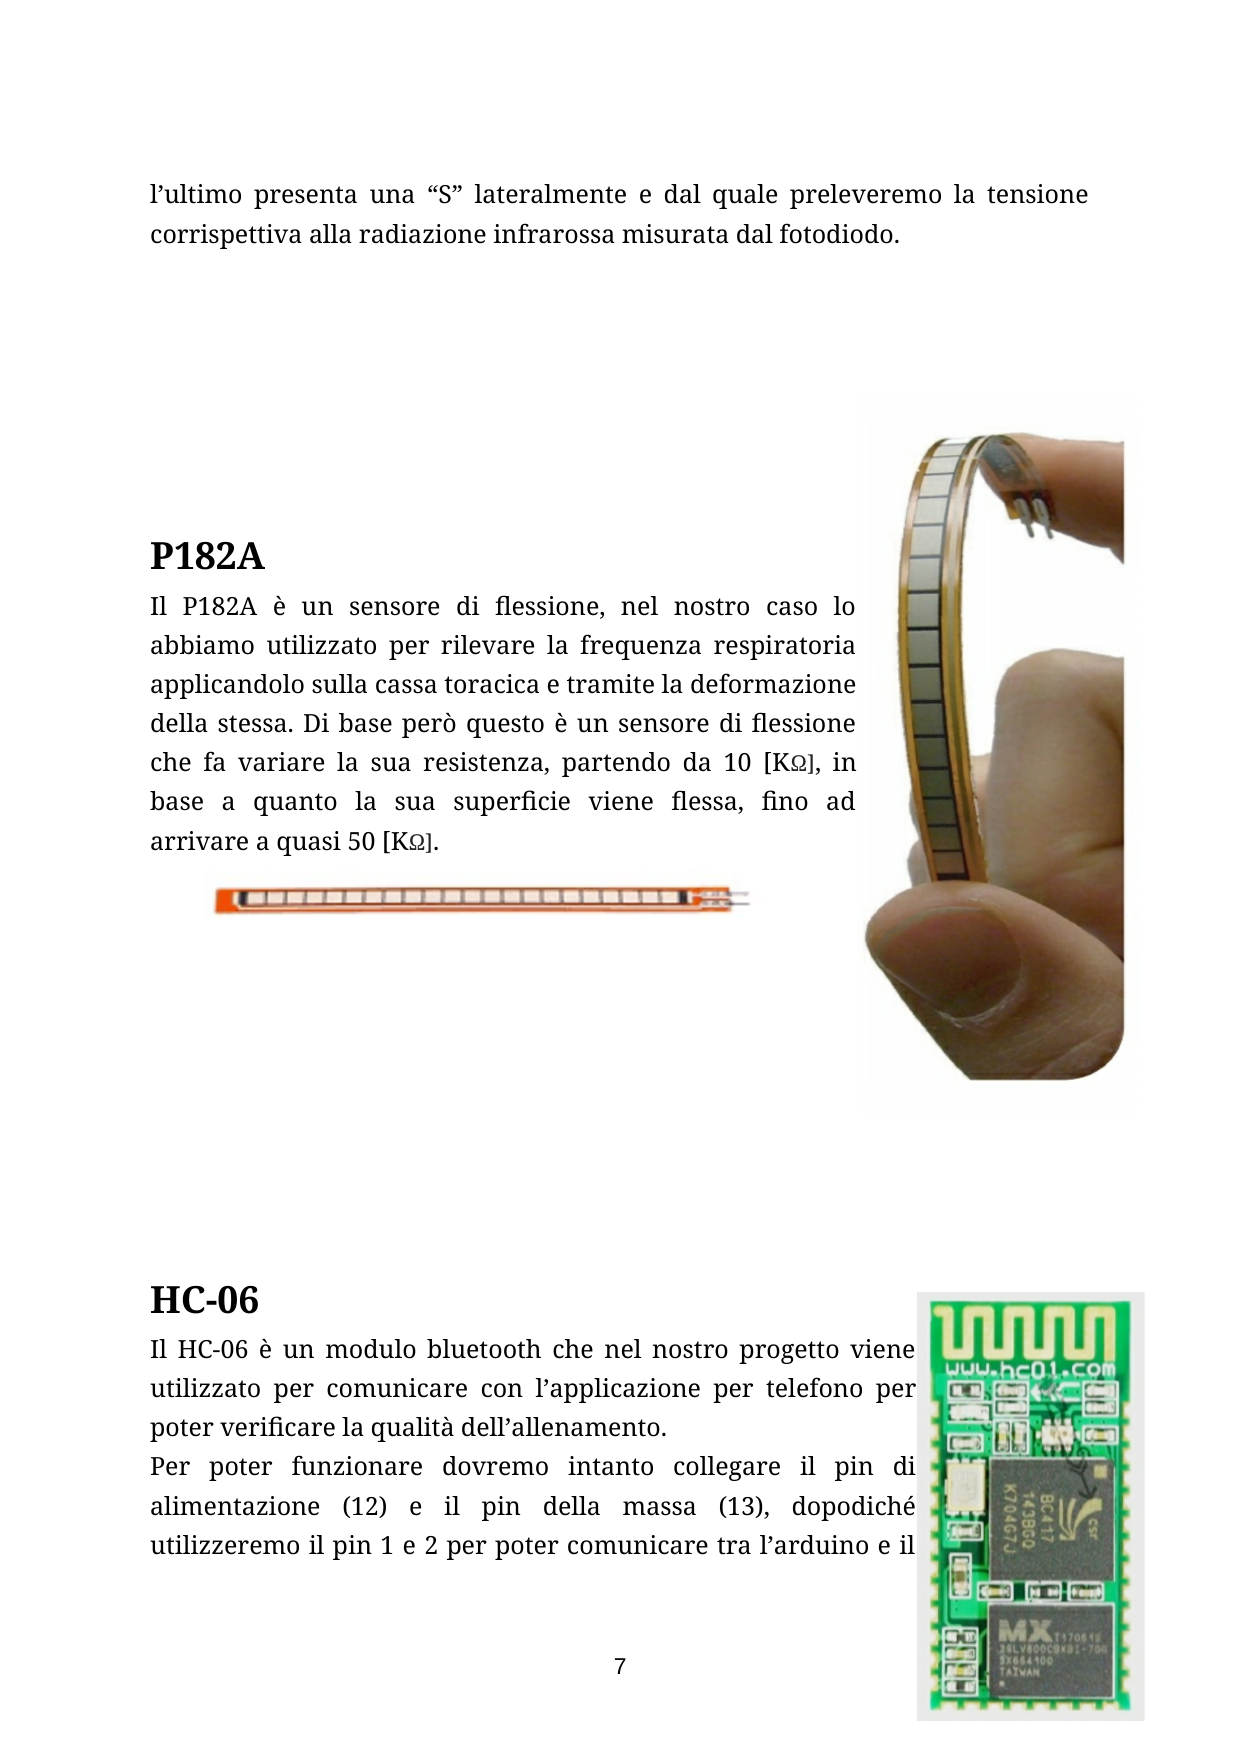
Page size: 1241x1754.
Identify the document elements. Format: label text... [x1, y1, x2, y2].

text P182A [150, 529, 856, 581]
picture [155, 690, 794, 1117]
text HC-06 [150, 1273, 1090, 1324]
picture [916, 1292, 1145, 1721]
picture [856, 394, 1141, 1115]
text l’ultimo presenta una “S” lateralmente e dal quale preleveremo la tensione corrispettiva alla radiazione infrarossa misurata dal fotodiodo. [150, 177, 1090, 250]
text Il P182A è un sensore di flessione, nel nostro caso lo abbiamo utilizzato per rilevare la frequenza respiratoria applicandolo sulla cassa toracica e tramite la deformazione della stessa. Di base però questo è un sensore di flessione che fa variare la sua resistenza, partendo da 10 [KΩ], in base a quanto la sua superficie viene flessa, fino ad arrivare a quasi 50 [KΩ]. [150, 588, 856, 857]
text Per poter funzionare dovremo intanto collegare il pin di alimentazione (12) e il pin della massa (13), dopodiché utilizzeremo il pin 1 e 2 per poter comunicare tra l’arduino e il [150, 1449, 916, 1561]
text Il HC-06 è un modulo bluetooth che nel nostro progetto viene utilizzato per comunicare con l’applicazione per telefono per poter verificare la qualità dell’allenamento. [150, 1332, 916, 1444]
